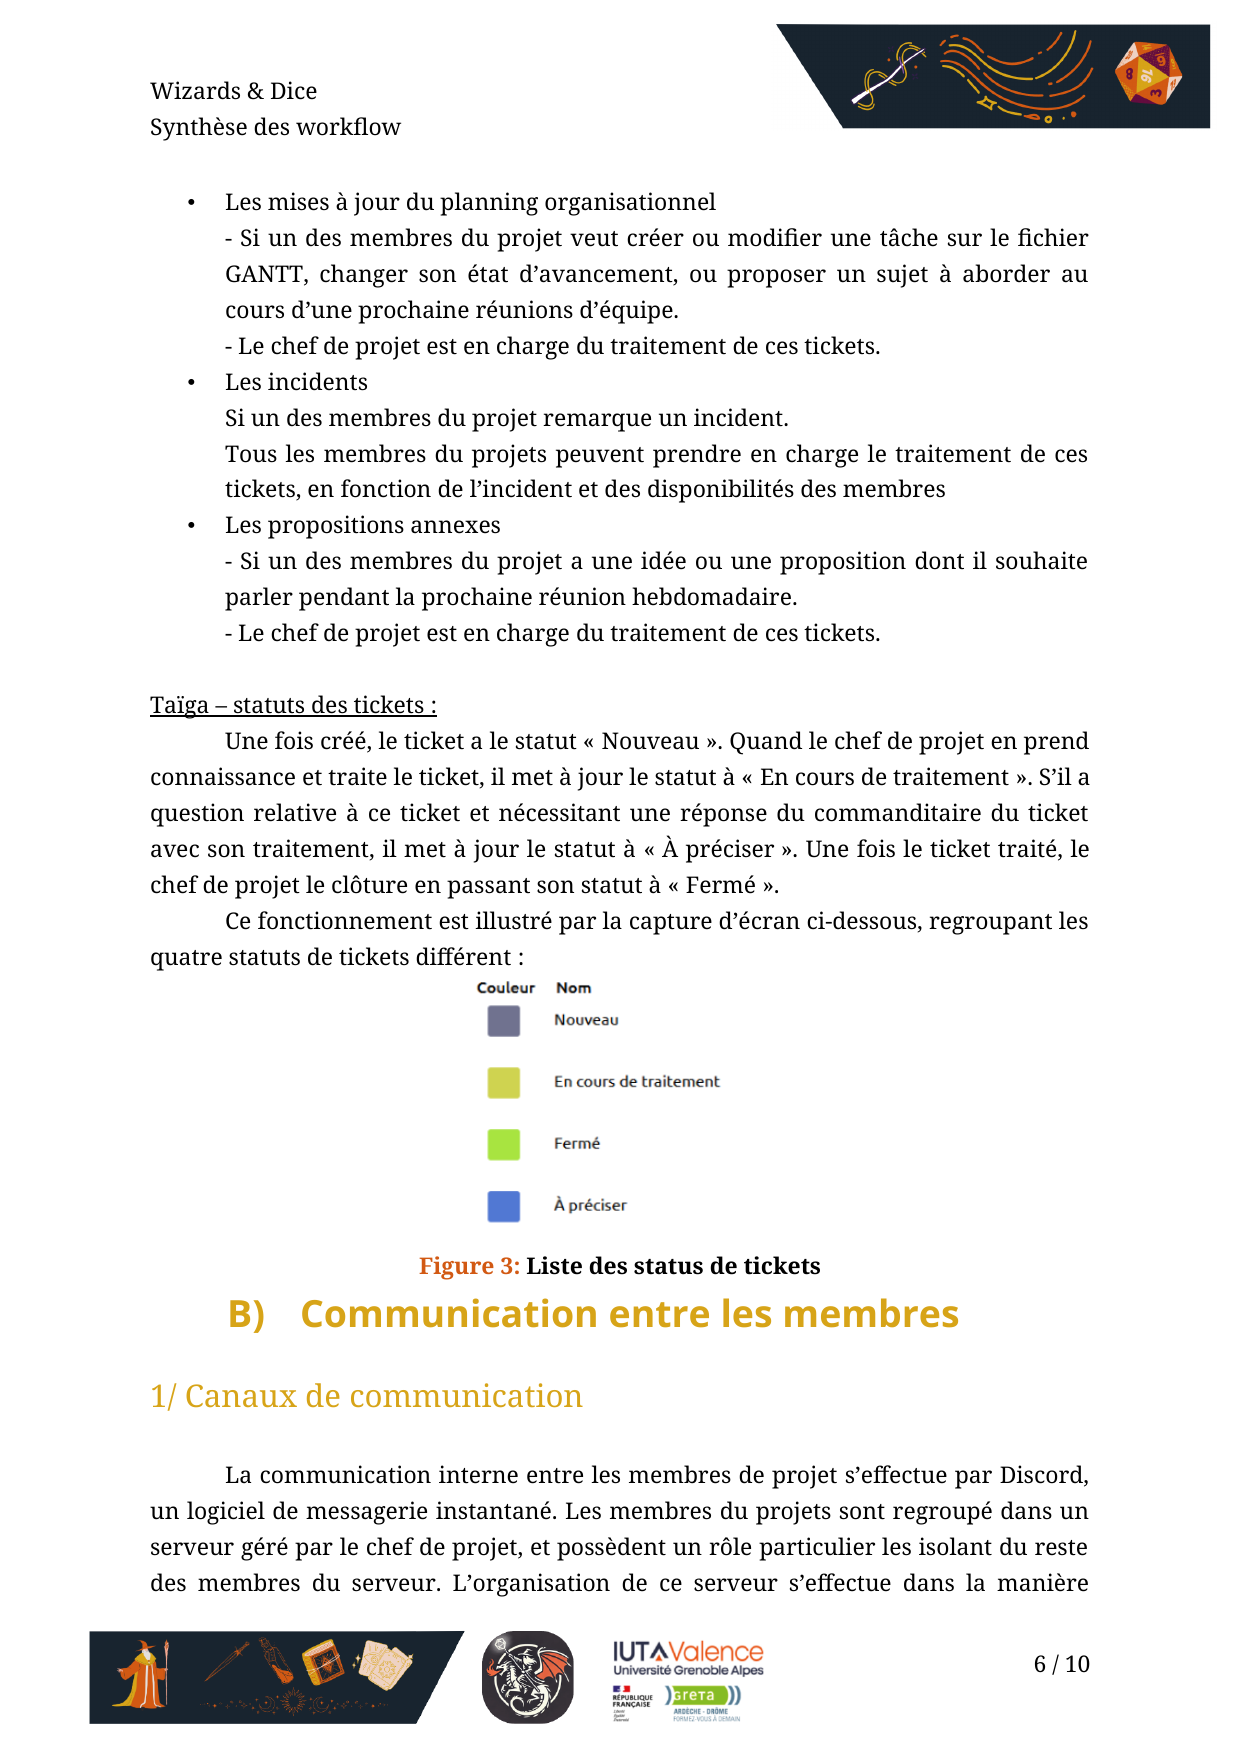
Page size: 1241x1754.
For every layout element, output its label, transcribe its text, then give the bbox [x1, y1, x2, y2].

text Taïga – statuts des tickets : [150, 689, 1090, 720]
text Ce fonctionnement est illustré par la capture d’écran ci-dessous, regroupant les quatre statuts de tickets différent : [150, 905, 1090, 972]
list - Le chef de projet est en charge du traitement de ces tickets. [187, 617, 1090, 648]
list - Si un des membres du projet veut créer ou modifier une tâche sur le fichier GANTT, changer son état d’avancement, ou proposer un sujet à aborder au cours d’une prochaine réunions d’équipe. [187, 222, 1090, 325]
list Si un des membres du projet remarque un incident. [187, 402, 1090, 433]
subtitle Canaux de communication [150, 1374, 1090, 1417]
list - Le chef de projet est en charge du traitement de ces tickets. [187, 330, 1090, 361]
list Les mises à jour du planning organisationnel [187, 186, 1090, 217]
list Les propositions annexes [187, 509, 1090, 541]
list Tous les membres du projets peuvent prendre en charge le traitement de ces tickets, en fonction de l’incident et des disponibilités des membres [187, 437, 1090, 505]
picture [81, 1620, 788, 1733]
picture [771, 21, 1218, 131]
subtitle Communication entre les membres [227, 1287, 1090, 1338]
text Une fois créé, le ticket a le statut « Nouveau ». Quand le chef de projet en prend connaissance et traite le ticket, il met à jour le statut à « En cours de traitement ». S’il a question relative à ce ticket et nécessitant une réponse du commanditaire du ticket avec son traitement, il met à jour le statut à « À préciser ». Une fois le ticket traité, le chef de projet le clôture en passant son statut à « Fermé ». [150, 725, 1090, 900]
list Les incidents [187, 366, 1090, 397]
text Figure 3: Liste des status de tickets [386, 989, 854, 1281]
picture [470, 976, 756, 1233]
list - Si un des membres du projet a une idée ou une proposition dont il souhaite parler pendant la prochaine réunion hebdomadaire. [187, 545, 1090, 612]
text La communication interne entre les membres de projet s’effectue par Discord, un logiciel de messagerie instantané. Les membres du projets sont regroupé dans un serveur géré par le chef de projet, et possèdent un rôle particulier les isolant du reste des membres du serveur. L’organisation de ce serveur s’effectue dans la manière [150, 1459, 1090, 1598]
